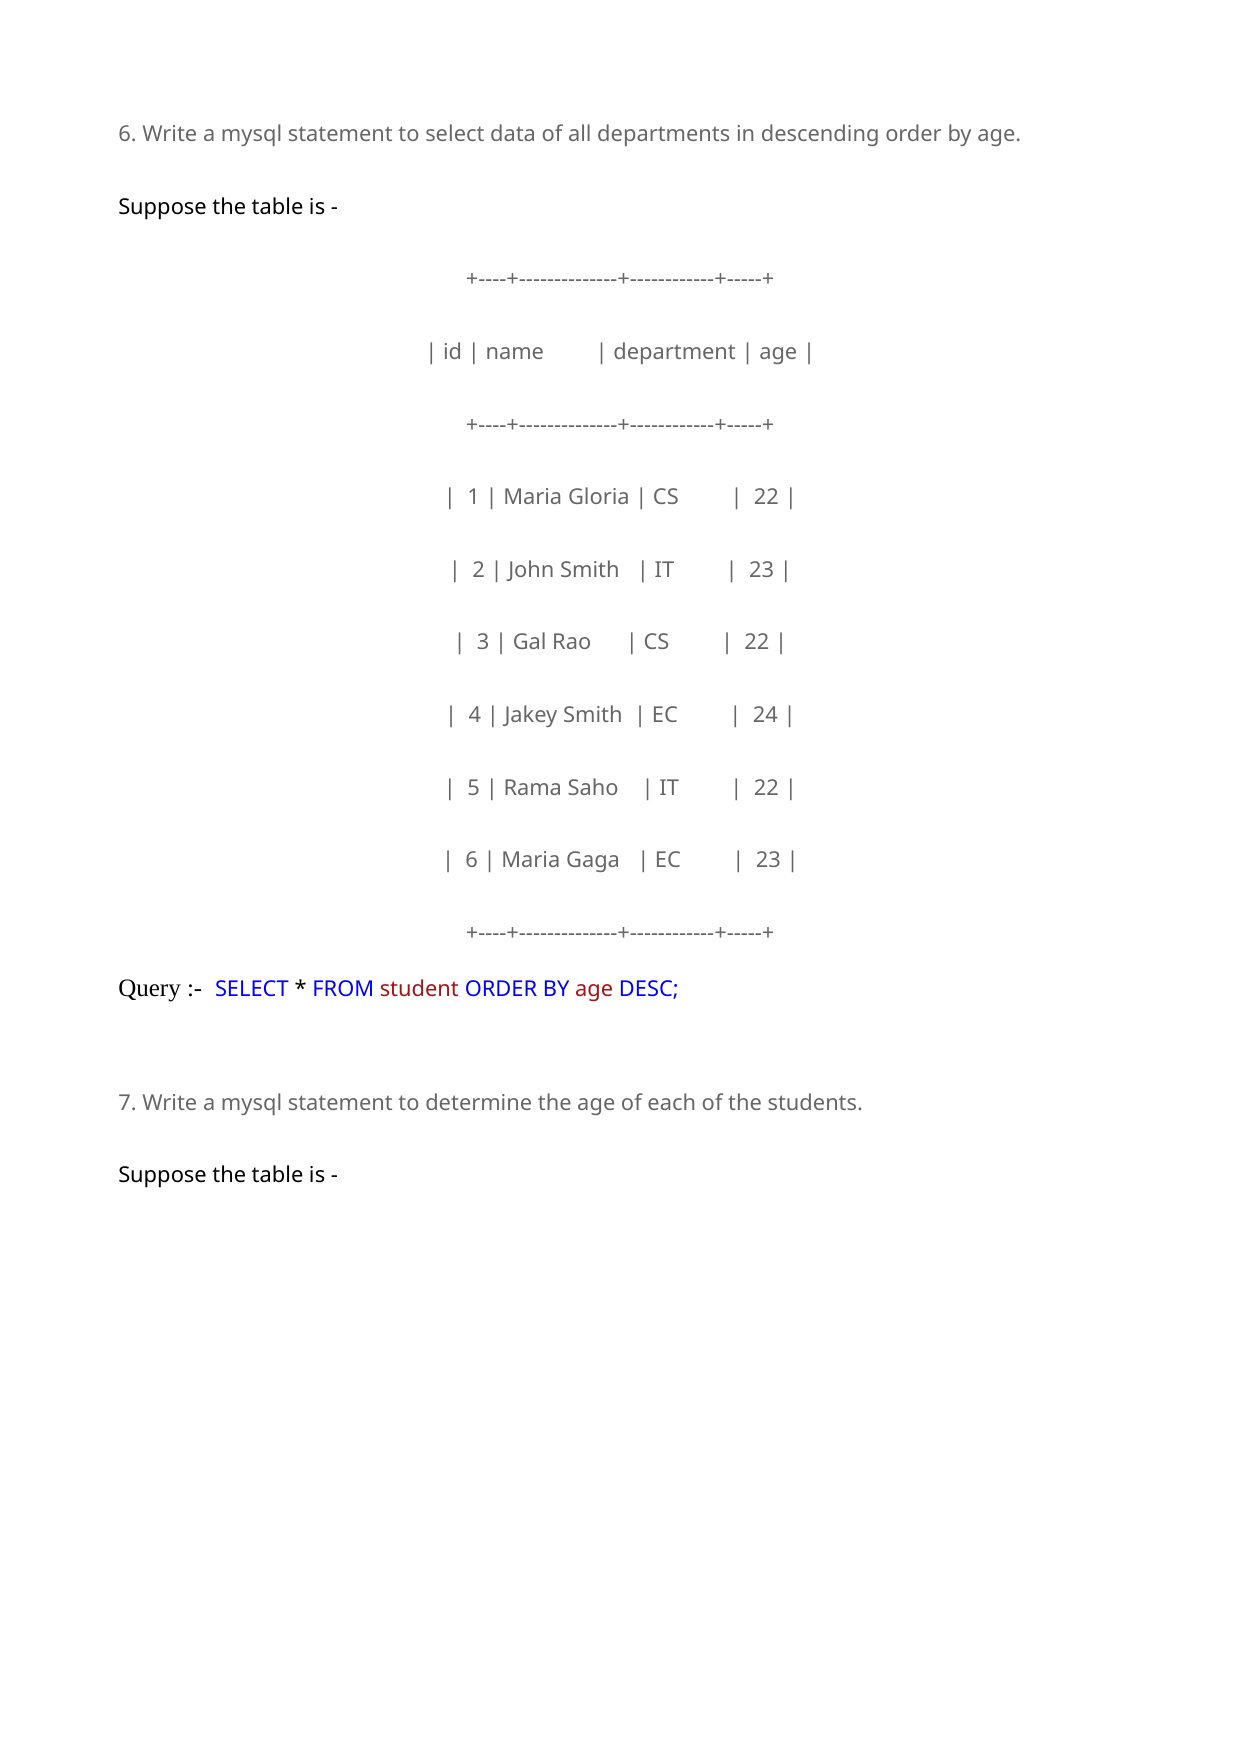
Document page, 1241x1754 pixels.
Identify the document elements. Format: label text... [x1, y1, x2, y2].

subtitle | 6 | Maria Gaga | EC | 23 | [118, 844, 1122, 874]
subtitle +----+--------------+------------+-----+ [118, 917, 1122, 947]
subtitle 6. Write a mysql statement to select data of all departments in descending order by age. [118, 118, 1122, 148]
subtitle +----+--------------+------------+-----+ [118, 408, 1122, 438]
text Query :- SELECT * FROM student ORDER BY age DESC; [118, 973, 1122, 1002]
subtitle | 2 | John Smith | IT | 23 | [118, 554, 1122, 583]
subtitle | 1 | Maria Gloria | CS | 22 | [118, 481, 1122, 511]
subtitle Suppose the table is - [118, 191, 1122, 221]
subtitle | id | name | department | age | [118, 336, 1122, 366]
subtitle | 3 | Gal Rao | CS | 22 | [118, 626, 1122, 656]
subtitle 7. Write a mysql statement to determine the age of each of the students. [118, 1087, 1122, 1117]
subtitle Suppose the table is - [118, 1159, 1122, 1189]
subtitle | 4 | Jakey Smith | EC | 24 | [118, 699, 1122, 729]
subtitle | 5 | Rama Saho | IT | 22 | [118, 772, 1122, 801]
subtitle +----+--------------+------------+-----+ [118, 263, 1122, 293]
